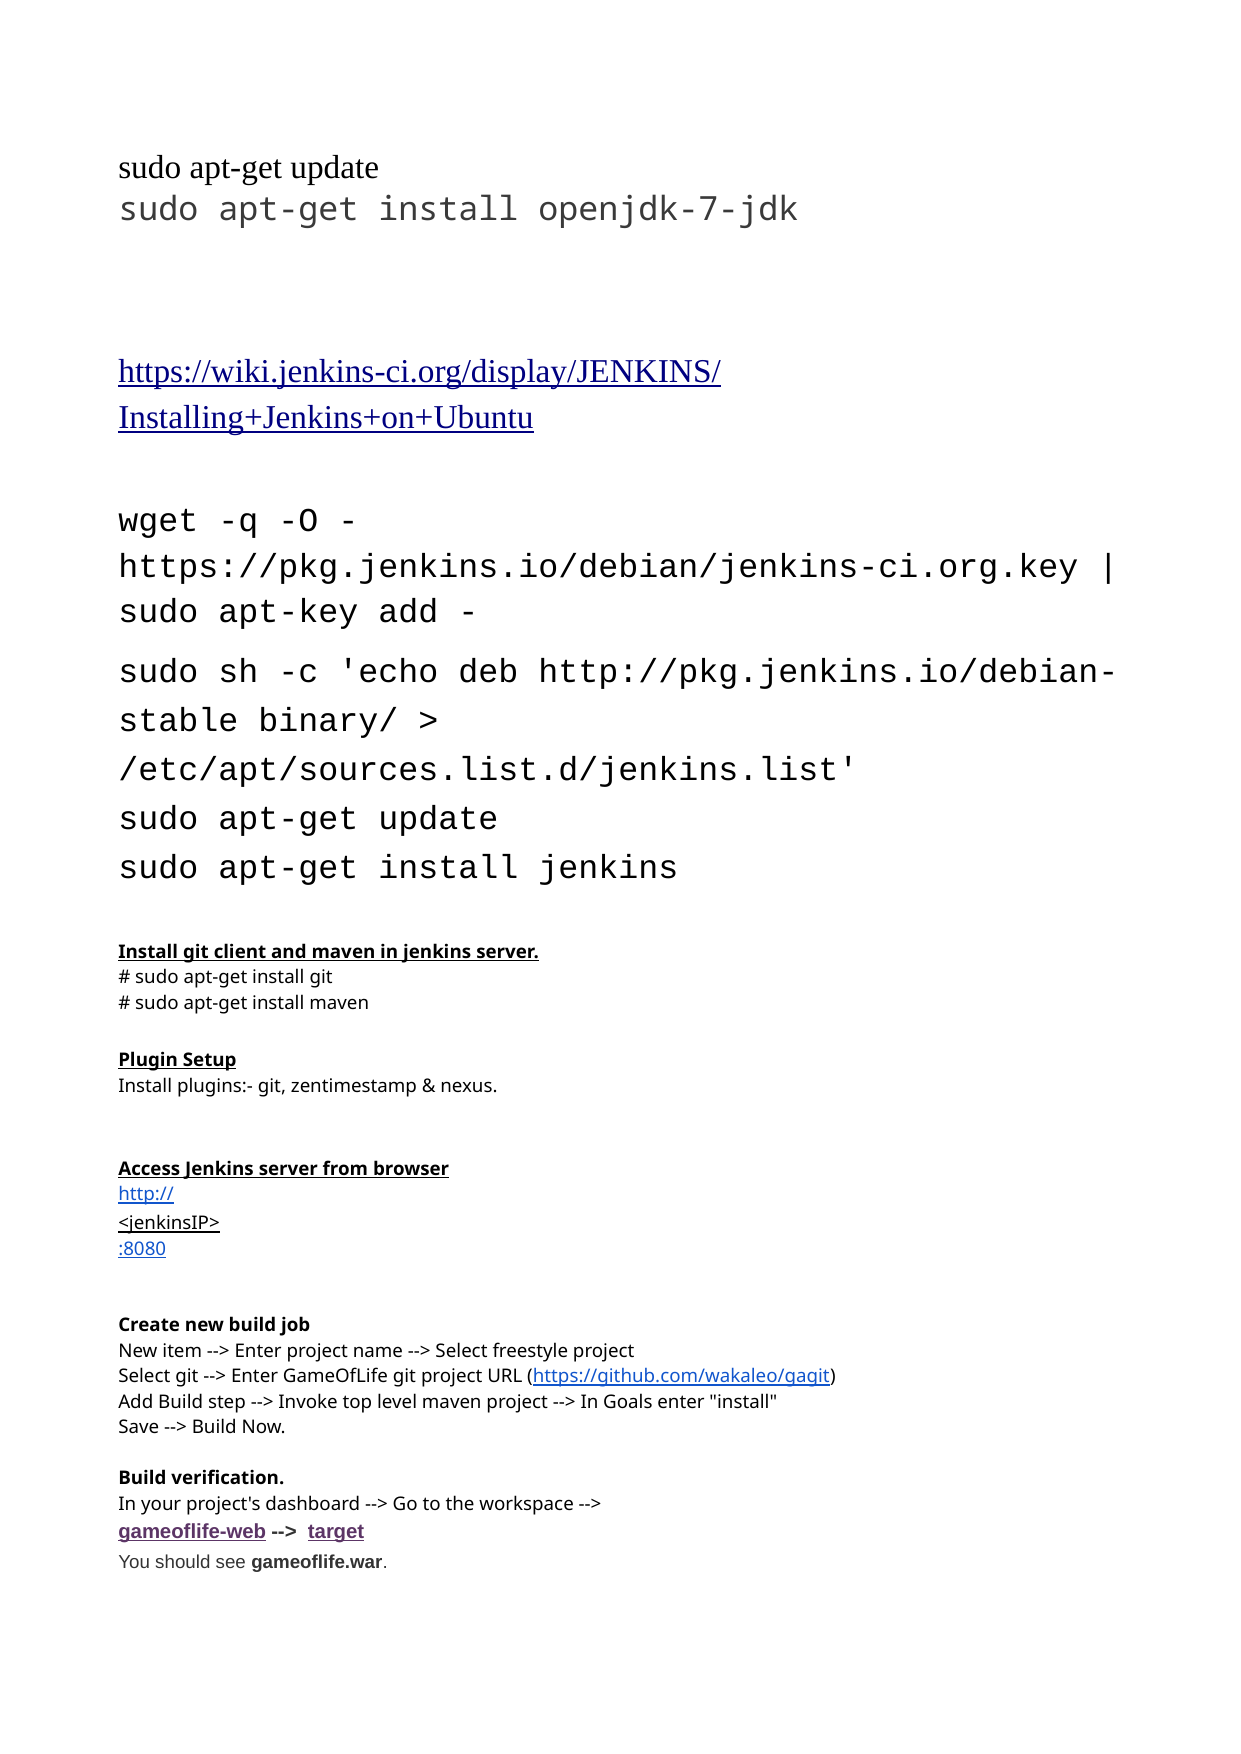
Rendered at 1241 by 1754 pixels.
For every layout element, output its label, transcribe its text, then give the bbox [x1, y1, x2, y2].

text sudo sh -c 'echo deb http://pkg.jenkins.io/debian-stable binary/ > /etc/apt/sources.list.d/jenkins.list' [118, 654, 1122, 790]
text ​Plugin Setup [118, 1043, 1122, 1072]
text sudo apt-get update [118, 802, 1122, 839]
text Select git --> Enter GameOfLife git project URL (https://github.com/wakaleo/gagit) [118, 1363, 1122, 1388]
text ​​ [118, 1126, 1122, 1155]
text sudo apt-get update [118, 147, 1122, 185]
text ​​ [118, 900, 1122, 938]
text wget -q -O - https://pkg.jenkins.io/debian/jenkins-ci.org.key | sudo apt-key add - [118, 458, 1122, 632]
text sudo apt-get install openjdk-7-jdk [118, 185, 1122, 231]
text Install plugins:- git, zentimestamp & nexus.​ [118, 1072, 1122, 1098]
text Access Jenkins server from browser [118, 1155, 1122, 1181]
text Save --> Build Now. [118, 1414, 1122, 1439]
text ​<jenkinsIP>​ [118, 1206, 1122, 1235]
text :8080 [118, 1235, 1122, 1261]
text https://wiki.jenkins-ci.org/display/JENKINS/Installing+Jenkins+on+Ubuntu [118, 352, 1122, 436]
text New item --> Enter project name --> Select freestyle project [118, 1337, 1122, 1363]
text sudo apt-get install jenkins [118, 851, 1122, 888]
text Build verification. [118, 1465, 1122, 1490]
text http:// [118, 1181, 1122, 1206]
text You should see gameoflife.war. [118, 1544, 1122, 1572]
text gameoflife-web --> target [118, 1516, 1122, 1544]
text # sudo apt-get install maven [118, 989, 1122, 1015]
text Add Build step --> Invoke top level maven project --> In Goals enter "install" [118, 1388, 1122, 1414]
text # sudo apt-get install git [118, 964, 1122, 989]
text In your project's dashboard --> Go to the workspace --> [118, 1490, 1122, 1516]
text Install git client and maven in jenkins server. [118, 938, 1122, 964]
text Create new build job [118, 1312, 1122, 1337]
